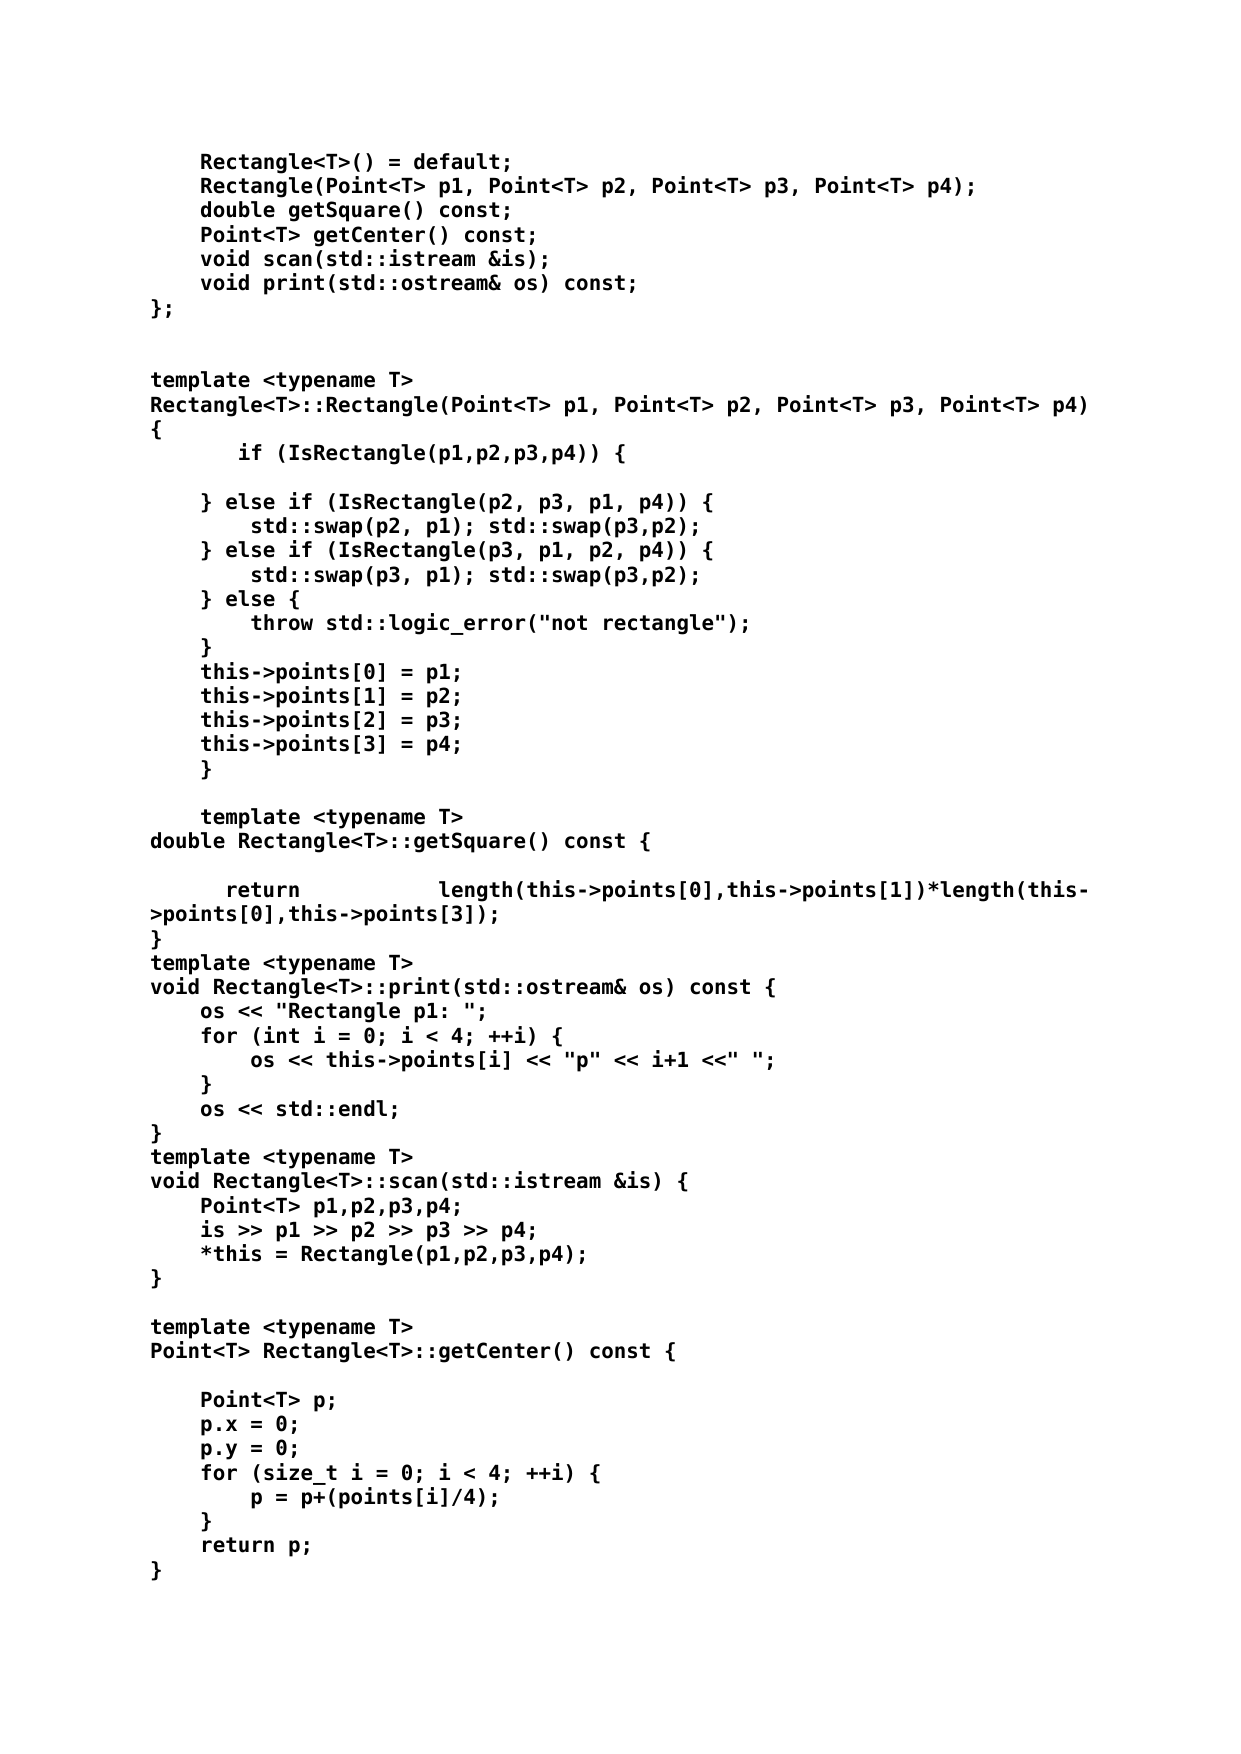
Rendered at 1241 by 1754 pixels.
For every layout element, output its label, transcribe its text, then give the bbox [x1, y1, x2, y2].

text Point<T> p1,p2,p3,p4; [150, 1194, 1090, 1218]
text Rectangle<T>::Rectangle(Point<T> p1, Point<T> p2, Point<T> p3, Point<T> p4) { [150, 393, 1090, 441]
text return length(this->points[0],this->points[1])*length(this->points[0],this->points[3]); [150, 878, 1090, 927]
text } else { [150, 587, 1090, 611]
text } [150, 1072, 1090, 1097]
text this->points[2] = p3; [150, 708, 1090, 732]
text void print(std::ostream& os) const; [150, 271, 1090, 296]
text this->points[0] = p1; [150, 660, 1090, 684]
text std::swap(p3, p1); std::swap(p3,p2); [150, 563, 1090, 587]
text os << "Rectangle p1: "; [150, 999, 1090, 1024]
text } [150, 927, 1090, 951]
text } [150, 1558, 1090, 1582]
text } else if (IsRectangle(p2, p3, p1, p4)) { [150, 490, 1090, 514]
text Point<T> getCenter() const; [150, 223, 1090, 247]
text template <typename T> [150, 368, 1090, 393]
text this->points[3] = p4; [150, 732, 1090, 757]
text } [150, 1121, 1090, 1145]
text throw std::logic_error("not rectangle"); [150, 611, 1090, 635]
text template <typename T> [150, 951, 1090, 975]
text void scan(std::istream &is); [150, 247, 1090, 271]
text if (IsRectangle(p1,p2,p3,p4)) { [150, 441, 1090, 466]
text void Rectangle<T>::print(std::ostream& os) const { [150, 975, 1090, 999]
text p.x = 0; [150, 1412, 1090, 1436]
text } [150, 1266, 1090, 1291]
text }; [150, 296, 1090, 320]
text } [150, 757, 1090, 781]
text double getSquare() const; [150, 198, 1090, 223]
text for (int i = 0; i < 4; ++i) { [150, 1024, 1090, 1048]
text } [150, 635, 1090, 660]
text p = p+(points[i]/4); [150, 1485, 1090, 1509]
text is >> p1 >> p2 >> p3 >> p4; [150, 1218, 1090, 1242]
text p.y = 0; [150, 1436, 1090, 1461]
text this->points[1] = p2; [150, 684, 1090, 708]
text template <typename T> [150, 1315, 1090, 1339]
text std::swap(p2, p1); std::swap(p3,p2); [150, 514, 1090, 538]
text double Rectangle<T>::getSquare() const { [150, 829, 1090, 854]
text for (size_t i = 0; i < 4; ++i) { [150, 1461, 1090, 1485]
text return p; [150, 1533, 1090, 1558]
text template <typename T> [150, 1145, 1090, 1169]
text template <typename T> [150, 805, 1090, 829]
text os << std::endl; [150, 1097, 1090, 1121]
text *this = Rectangle(p1,p2,p3,p4); [150, 1242, 1090, 1266]
text os << this->points[i] << "p" << i+1 <<" "; [150, 1048, 1090, 1072]
text } [150, 1509, 1090, 1533]
text } else if (IsRectangle(p3, p1, p2, p4)) { [150, 538, 1090, 563]
text Point<T> p; [150, 1388, 1090, 1412]
text Point<T> Rectangle<T>::getCenter() const { [150, 1339, 1090, 1363]
text Rectangle<T>() = default; [150, 150, 1090, 174]
text void Rectangle<T>::scan(std::istream &is) { [150, 1169, 1090, 1194]
text Rectangle(Point<T> p1, Point<T> p2, Point<T> p3, Point<T> p4); [150, 174, 1090, 198]
